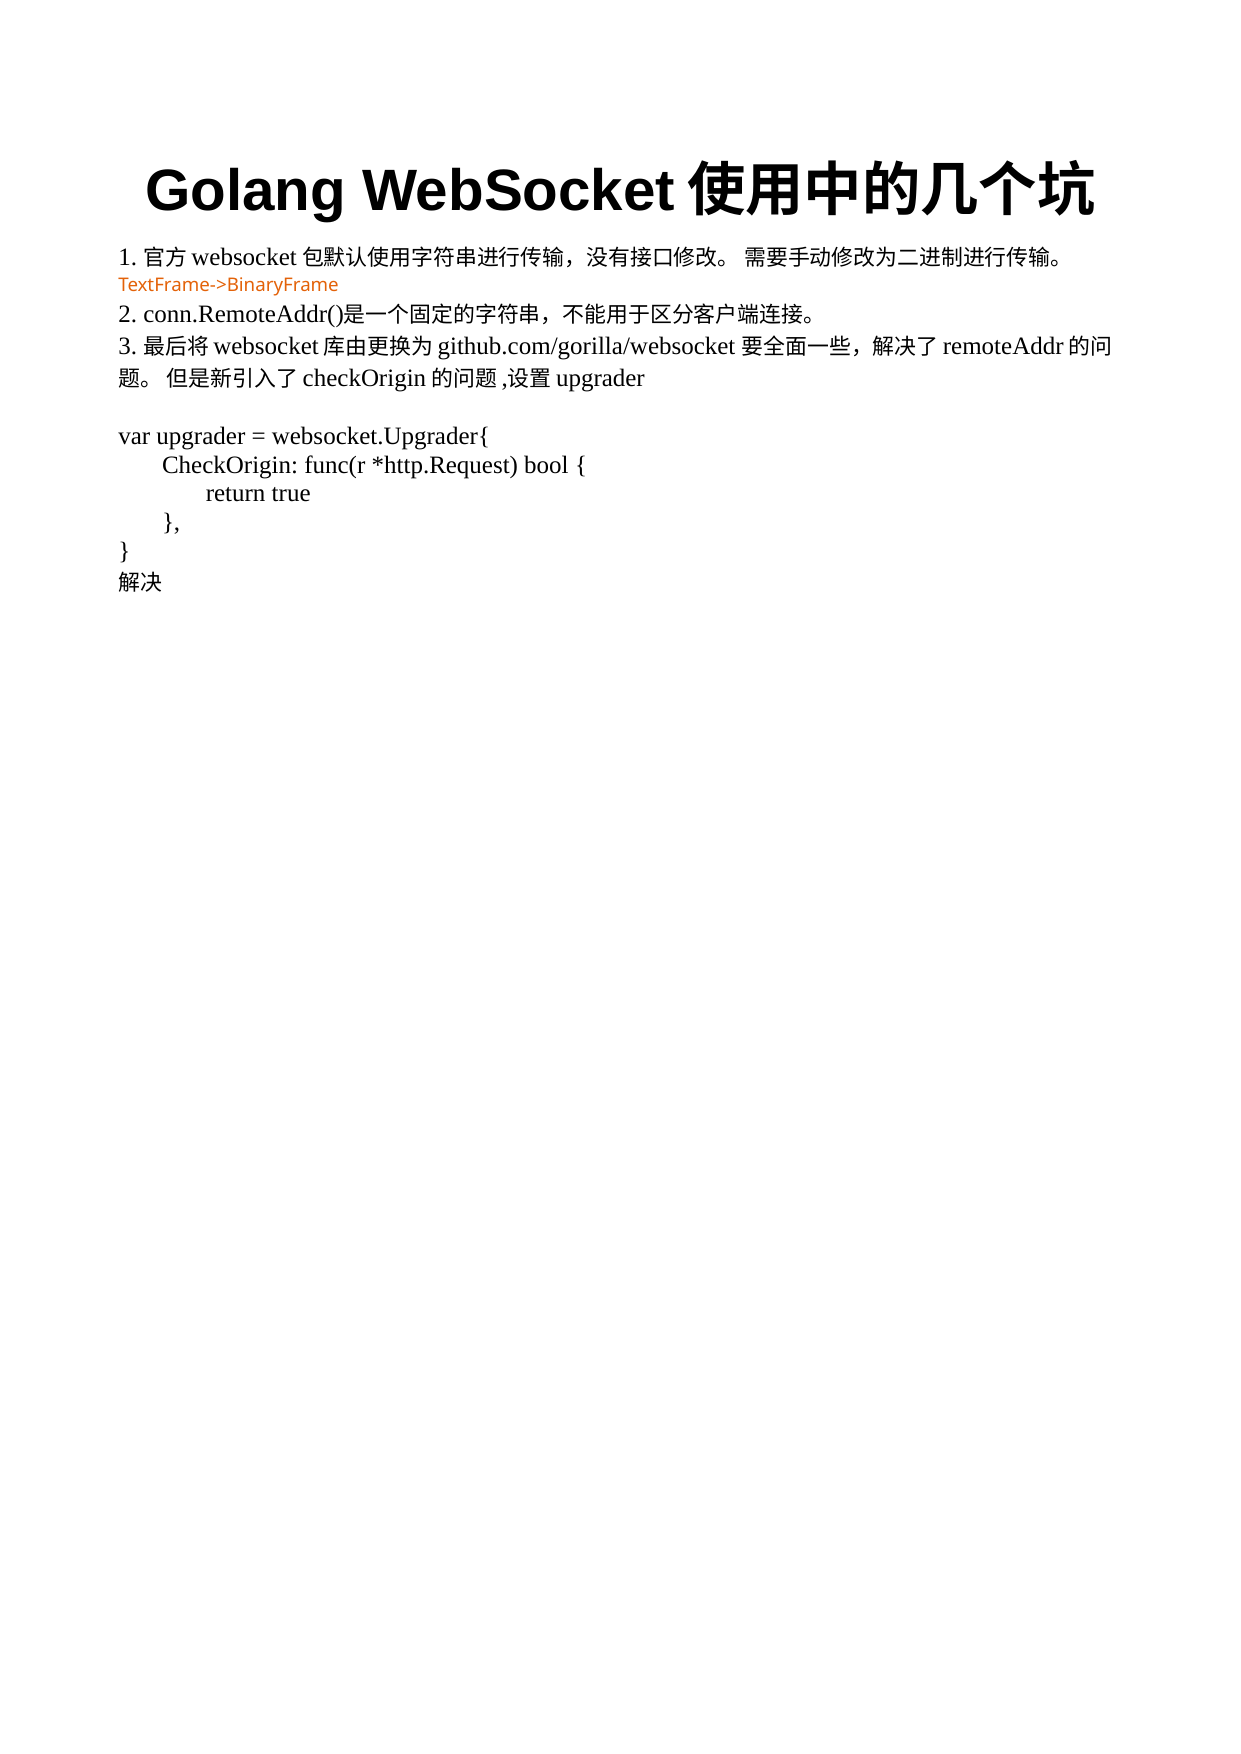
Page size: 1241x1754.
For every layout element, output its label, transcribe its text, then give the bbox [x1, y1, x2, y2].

text var upgrader = websocket.Upgrader{ [118, 421, 1122, 450]
text 3. 最后将websocket库由更换为github.com/gorilla/websocket 要全面一些，解决了remoteAddr的问题。 但是新引入了checkOrigin的问题 ,设置upgrader [118, 329, 1122, 392]
text 2. conn.RemoteAddr()是一个固定的字符串，不能用于区分客户端连接。 [118, 297, 1122, 329]
text } [118, 536, 1122, 565]
title Golang WebSocket使用中的几个坑 [118, 143, 1122, 228]
text 1. 官方websocket包默认使用字符串进行传输，没有接口修改。 需要手动修改为二进制进行传输。 [118, 240, 1122, 272]
text return true [118, 478, 1122, 507]
text TextFrame->BinaryFrame [118, 272, 1122, 297]
text CheckOrigin: func(r *http.Request) bool { [118, 450, 1122, 478]
text }, [118, 507, 1122, 536]
text 解决 [118, 565, 1122, 596]
